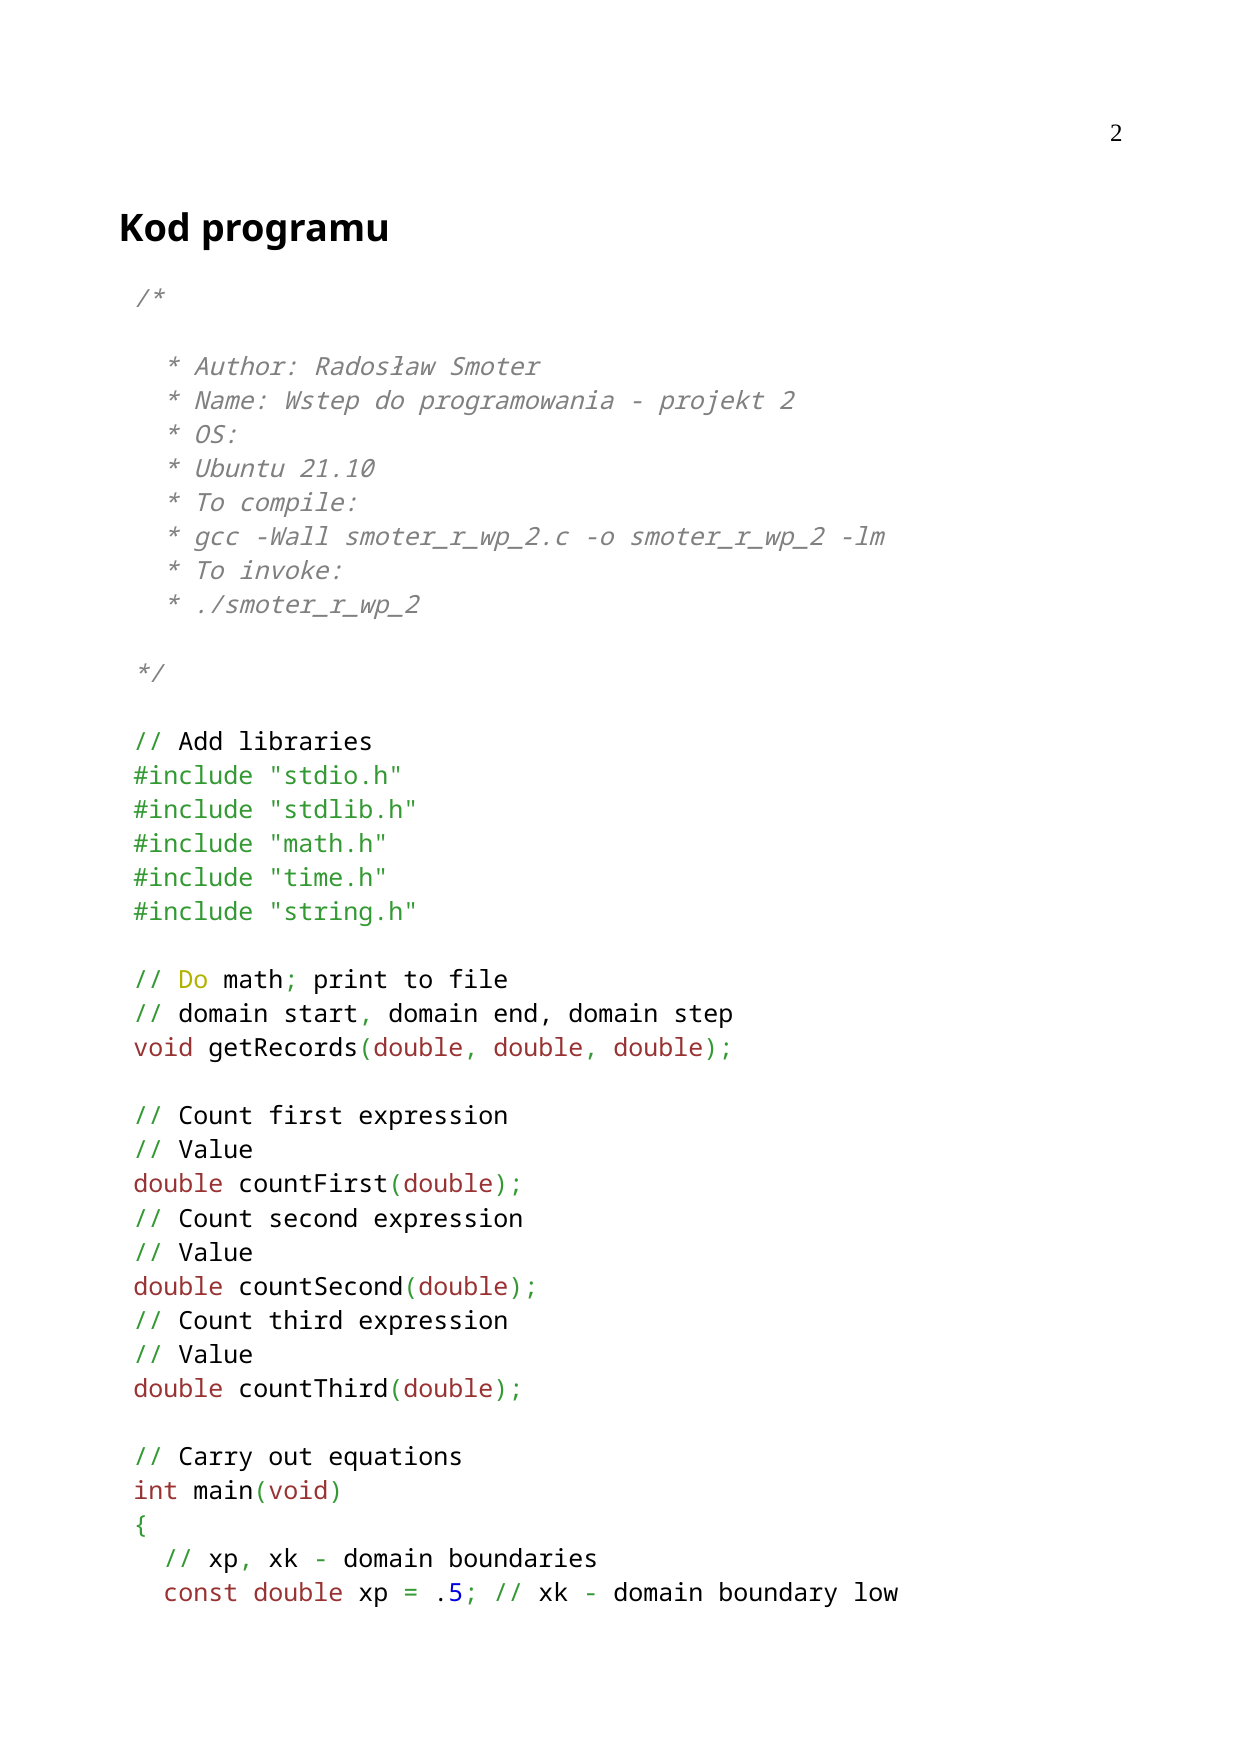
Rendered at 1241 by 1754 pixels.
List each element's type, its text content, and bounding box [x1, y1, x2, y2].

text // Count third expression [118, 1302, 1122, 1336]
text * Ubuntu 21.10 [118, 451, 1122, 485]
text #include "stdio.h" [118, 757, 1122, 791]
text // Value [118, 1336, 1122, 1371]
text // Carry out equations [118, 1439, 1122, 1473]
text * To invoke: [118, 553, 1122, 587]
text // Value [118, 1234, 1122, 1268]
text * ./smoter_r_wp_2 [118, 587, 1122, 621]
text double countThird(double); [118, 1371, 1122, 1404]
text // Count first expression [118, 1098, 1122, 1132]
text #include "math.h" [118, 826, 1122, 859]
text * To compile: [118, 485, 1122, 519]
text int main(void) [118, 1473, 1122, 1507]
text // domain start, domain end, domain step [118, 996, 1122, 1030]
text #include "string.h" [118, 894, 1122, 928]
text // Value [118, 1132, 1122, 1166]
text void getRecords(double, double, double); [118, 1030, 1122, 1064]
text // Do math; print to file [118, 962, 1122, 996]
text * gcc -Wall smoter_r_wp_2.c -o smoter_r_wp_2 -lm [118, 519, 1122, 553]
text // Count second expression [118, 1200, 1122, 1234]
text { [118, 1507, 1122, 1541]
text #include "stdlib.h" [118, 791, 1122, 826]
text // Add libraries [118, 723, 1122, 757]
text /* [118, 266, 1122, 314]
text */ [118, 655, 1122, 689]
text * Name: Wstep do programowania - projekt 2 [118, 383, 1122, 417]
text * OS: [118, 417, 1122, 451]
subtitle Kod programu [118, 201, 1122, 253]
text const double xp = .5; // xk - domain boundary low [118, 1575, 1122, 1624]
text // xp, xk - domain boundaries [118, 1541, 1122, 1575]
text * Author: Radosław Smoter [118, 349, 1122, 383]
text double countSecond(double); [118, 1268, 1122, 1302]
text #include "time.h" [118, 859, 1122, 894]
text double countFirst(double); [118, 1166, 1122, 1200]
